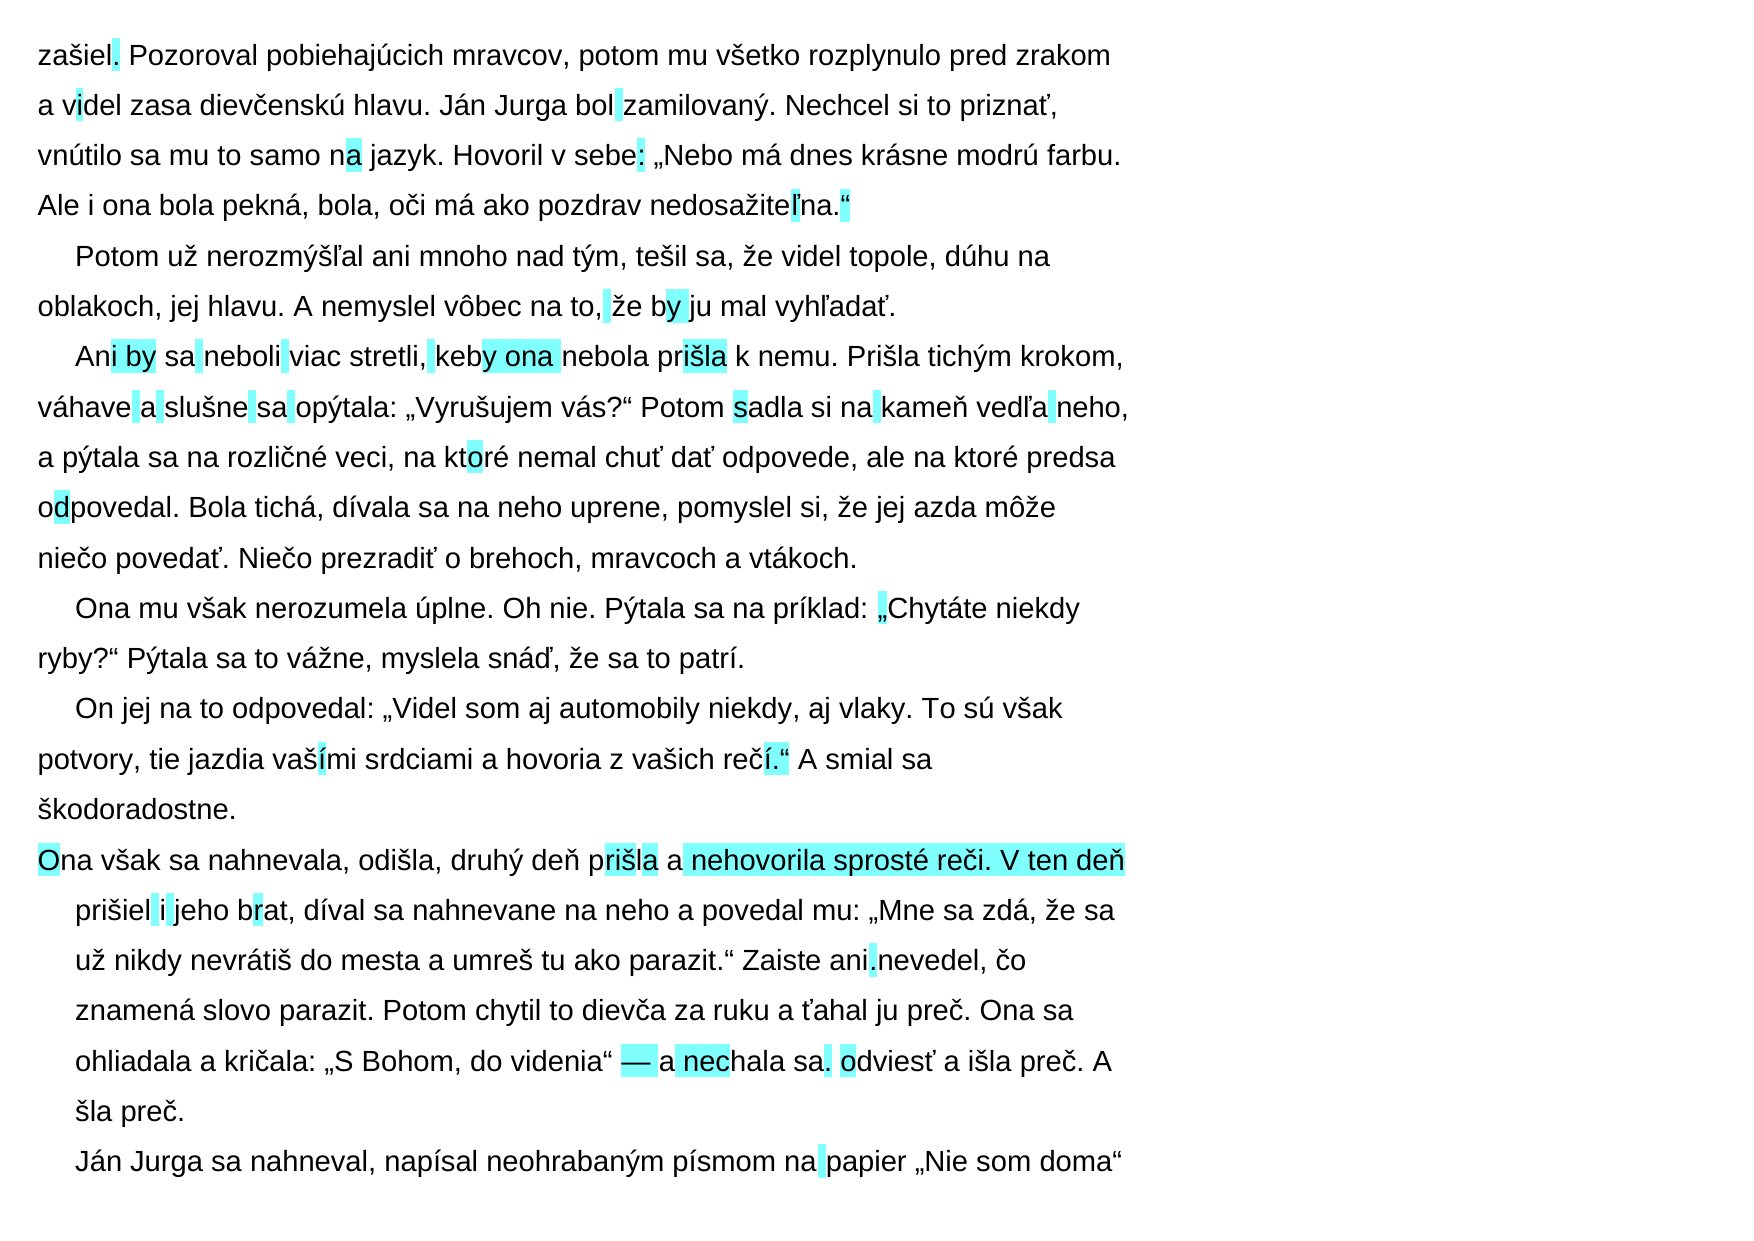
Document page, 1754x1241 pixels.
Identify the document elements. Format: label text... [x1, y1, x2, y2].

text zašiel. Pozoroval pobiehajúcich mravcov, potom mu všetko rozplynulo pred zrakom a videl zasa dievčenskú hlavu. Ján Jurga bol zamilovaný. Nechcel si to priznať, vnútilo sa mu to samo na jazyk. Hovoril v sebe: „Nebo má dnes krásne modrú farbu. Ale i ona bola pekná, bola, oči má ako pozdrav nedosažiteľna.“ [37, 37, 1130, 222]
text Ján Jurga sa nahneval, napísal neohrabaným písmom na papier „Nie som doma“ [37, 1144, 1130, 1178]
text Ona však sa nahnevala, odišla, druhý deň prišla a nehovorila sprosté reči. V ten deň prišiel i jeho brat, díval sa nahnevane na neho a povedal mu: „Mne sa zdá, že sa už nikdy nevrátiš do mesta a umreš tu ako parazit.“ Zaiste ani.nevedel, čo znamená slovo parazit. Potom chytil to dievča za ruku a ťahal ju preč. Ona sa ohliadala a kričala: „S Bohom, do videnia“ — a nechala sa. odviesť a išla preč. A šla preč. [37, 842, 1130, 1128]
text Ona mu však nerozumela úplne. Oh nie. Pýtala sa na príklad: „Chytáte niekdy ryby?“ Pýtala sa to vážne, myslela snáď, že sa to patrí. [37, 591, 1130, 675]
text Potom už nerozmýšľal ani mnoho nad tým, tešil sa, že videl topole, dúhu na oblakoch, jej hlavu. A nemyslel vôbec na to, že by ju mal vyhľadať. [37, 239, 1130, 323]
text Ani by sa neboli viac stretli, keby ona nebola prišla k nemu. Prišla tichým krokom, váhave a slušne sa opýtala: „Vyrušujem vás?“ Potom sadla si na kameň vedľa neho, a pýtala sa na rozličné veci, na ktoré nemal chuť dať odpovede, ale na ktoré predsa odpovedal. Bola tichá, dívala sa na neho uprene, pomyslel si, že jej azda môže niečo povedať. Niečo prezradiť o brehoch, mravcoch a vtákoch. [37, 339, 1130, 574]
text On jej na to odpovedal: „Videl som aj automobily niekdy, aj vlaky. To sú však potvory, tie jazdia vašími srdciami a hovoria z vašich rečí.“ A smial sa škodoradostne. [37, 692, 1130, 826]
